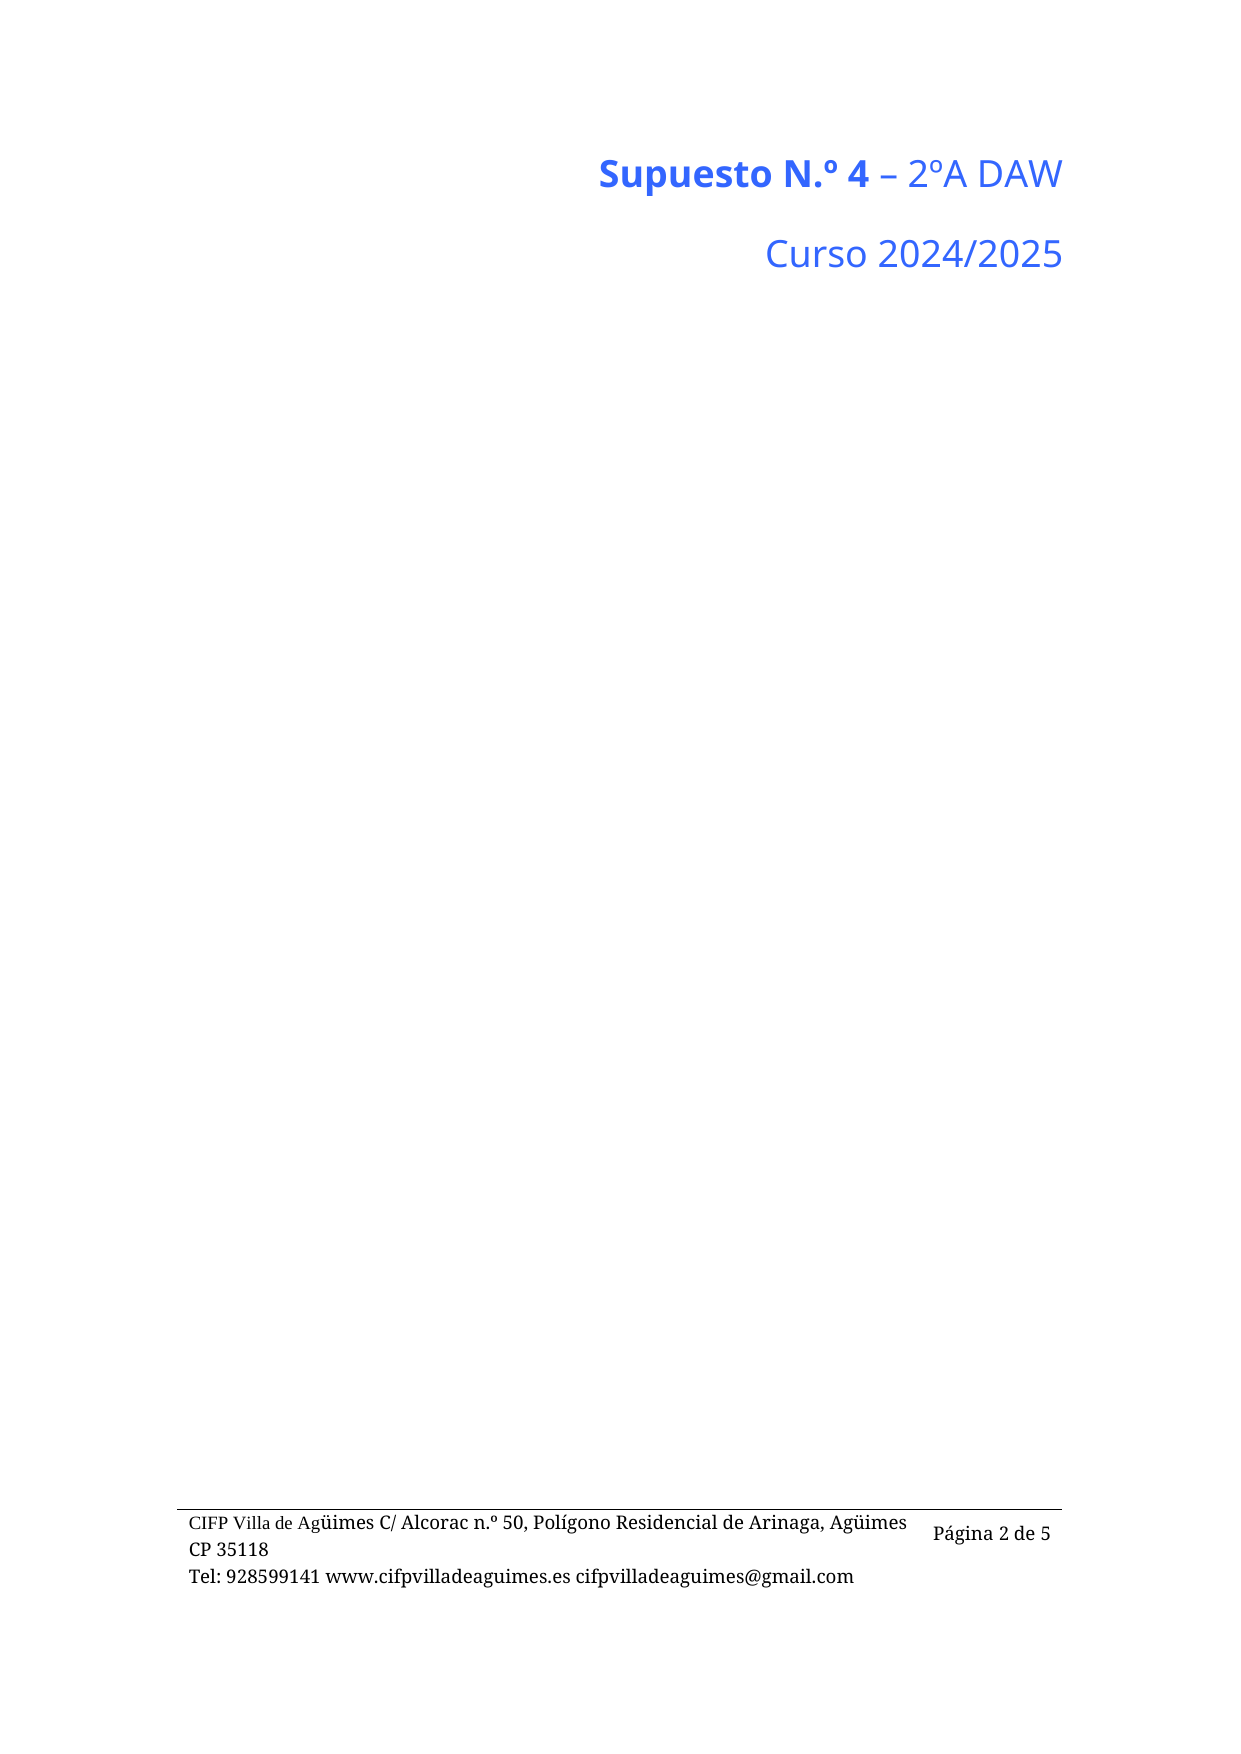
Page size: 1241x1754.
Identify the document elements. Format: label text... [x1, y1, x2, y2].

text Supuesto N.º 4 – 2ºA DAW [177, 148, 1063, 199]
text Curso 2024/2025 [177, 227, 1063, 278]
